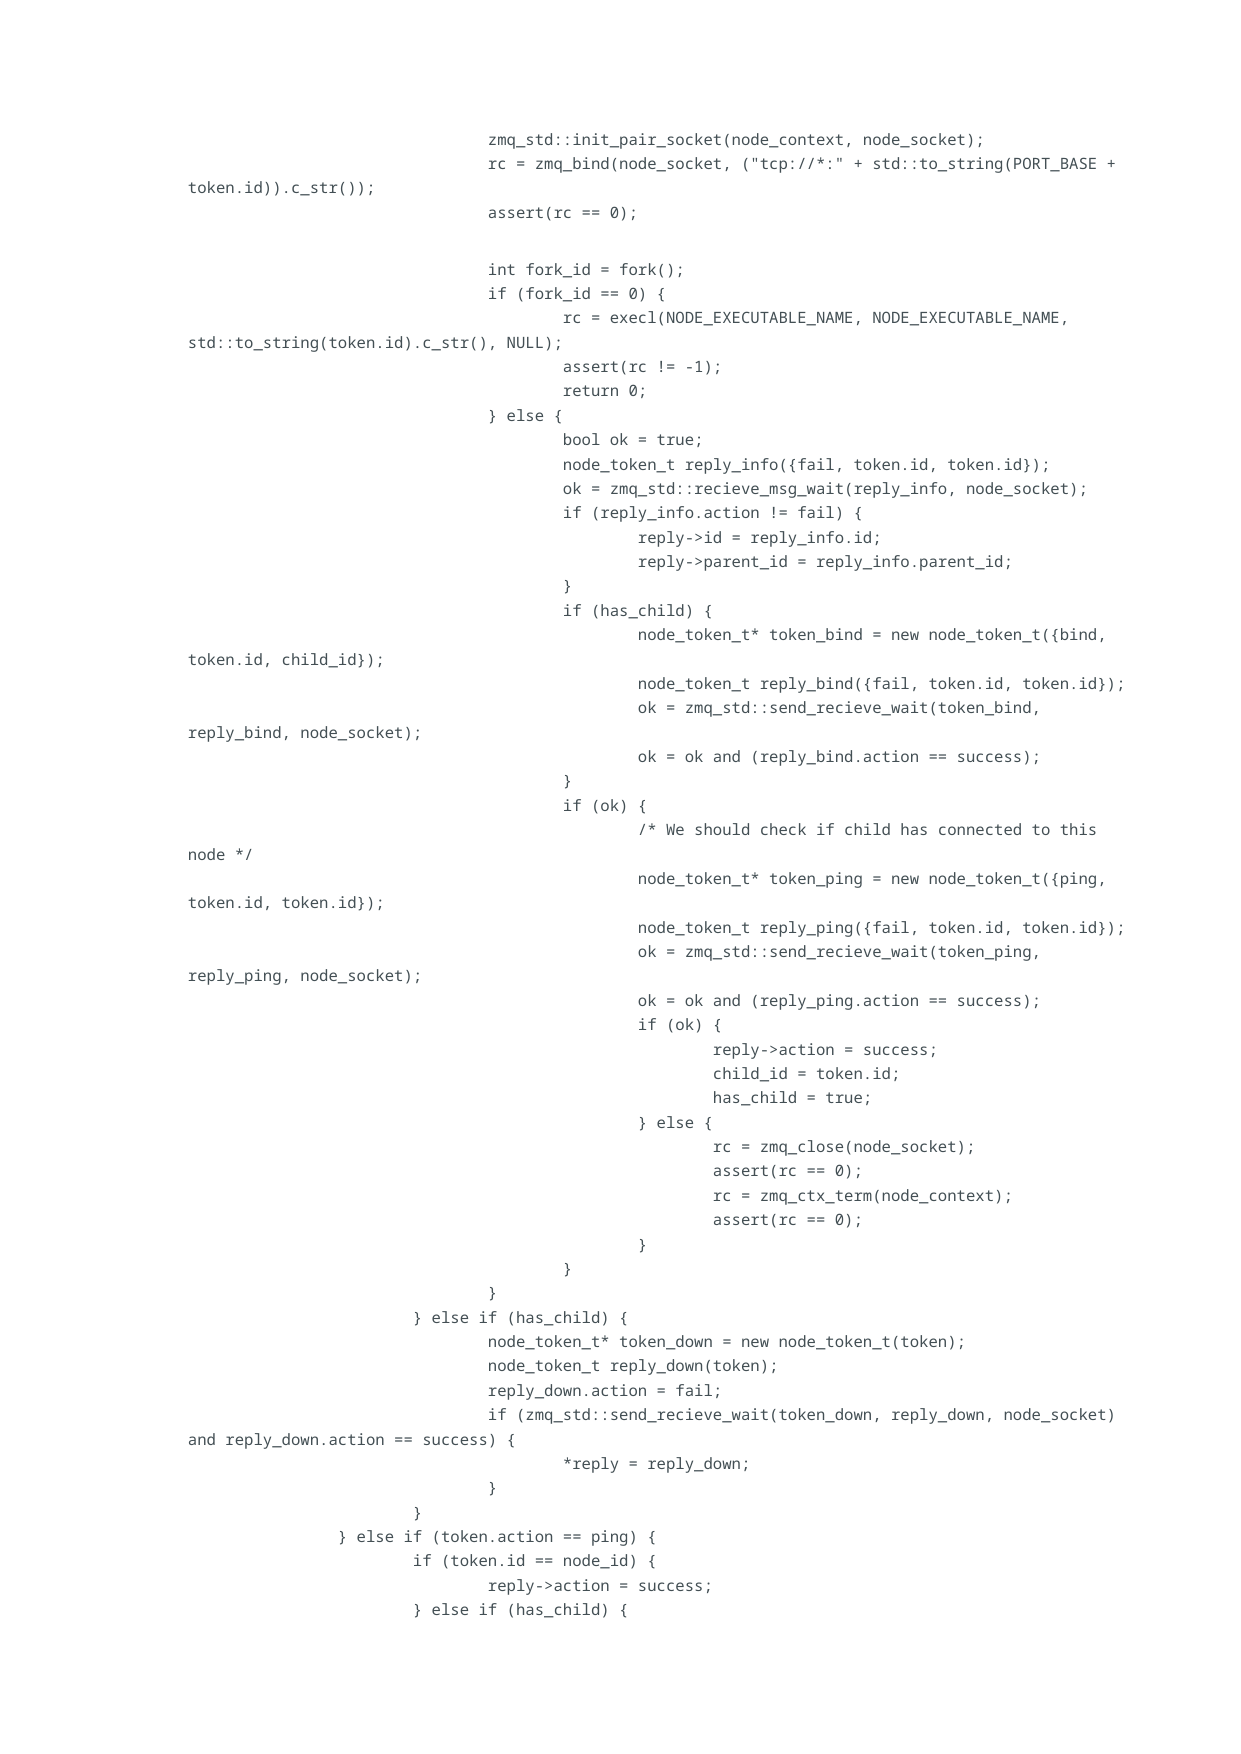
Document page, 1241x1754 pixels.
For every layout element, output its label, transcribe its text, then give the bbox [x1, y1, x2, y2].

table_header zmq_std::init_pair_socket(node_context, node_socket); rc = zmq_bind(node_socket, ("tcp://*:" + std::to_string(PORT_BASE + token.id)).c_str()); assert(rc == 0); int fork_id = fork(); if (fork_id == 0) { rc = execl(NODE_EXECUTABLE_NAME, NODE_EXECUTABLE_NAME, std::to_string(token.id).c_str(), NULL); assert(rc != -1); return 0; } else { bool ok = true; node_token_t reply_info({fail, token.id, token.id}); ok = zmq_std::recieve_msg_wait(reply_info, node_socket); if (reply_info.action != fail) { reply->id = reply_info.id; reply->parent_id = reply_info.parent_id; } if (has_child) { node_token_t* token_bind = new node_token_t({bind, token.id, child_id}); node_token_t reply_bind({fail, token.id, token.id}); ok = zmq_std::send_recieve_wait(token_bind, reply_bind, node_socket); ok = ok and (reply_bind.action == success); } if (ok) { /* We should check if child has connected to this node */ node_token_t* token_ping = new node_token_t({ping, token.id, token.id}); node_token_t reply_ping({fail, token.id, token.id}); ok = zmq_std::send_recieve_wait(token_ping, reply_ping, node_socket); ok = ok and (reply_ping.action == success); if (ok) { reply->action = success; child_id = token.id; has_child = true; } else { rc = zmq_close(node_socket); assert(rc == 0); rc = zmq_ctx_term(node_context); assert(rc == 0); } } } } else if (has_child) { node_token_t* token_down = new node_token_t(token); node_token_t reply_down(token); reply_down.action = fail; if (zmq_std::send_recieve_wait(token_down, reply_down, node_socket) and reply_down.action == success) { *reply = reply_down; } } } else if (token.action == ping) { if (token.id == node_id) { reply->action = success; } else if (has_child) { [177, 118, 1152, 1631]
